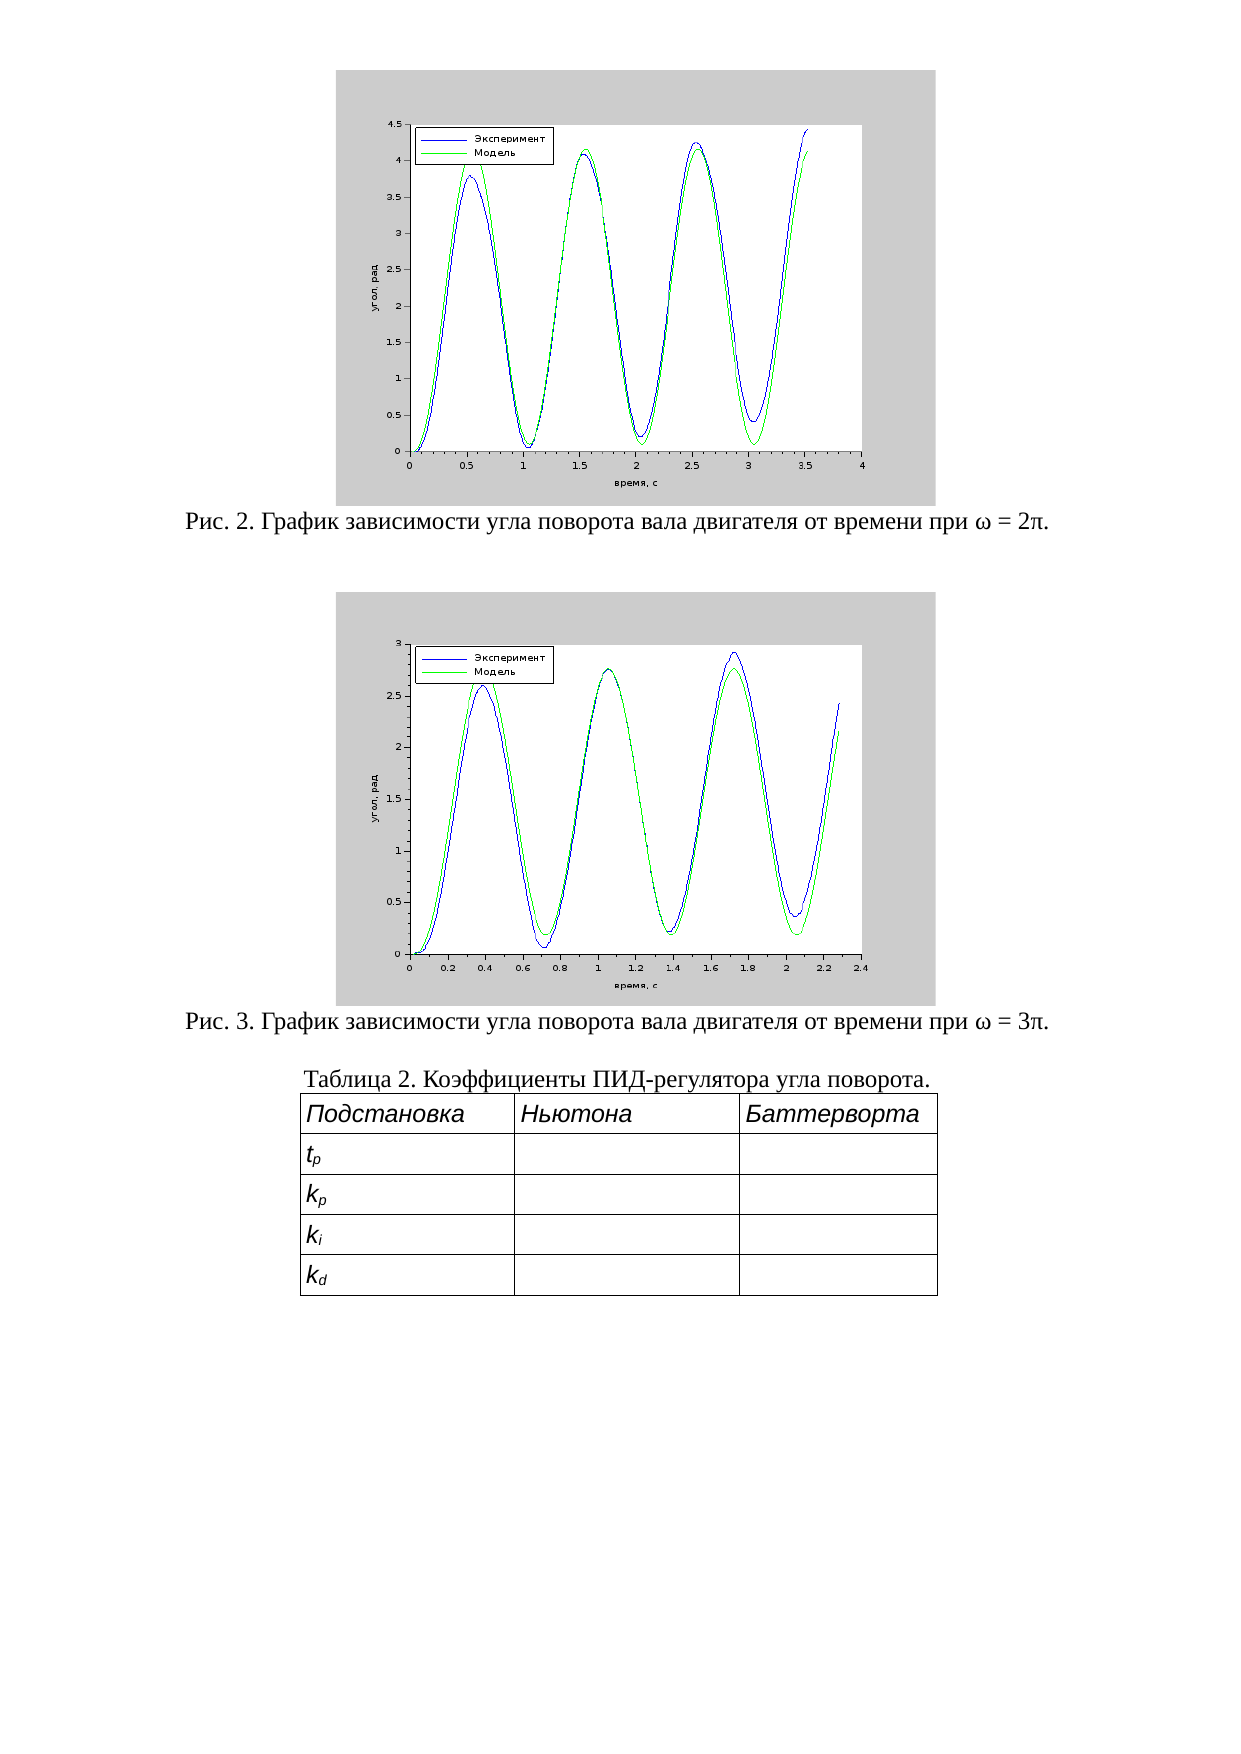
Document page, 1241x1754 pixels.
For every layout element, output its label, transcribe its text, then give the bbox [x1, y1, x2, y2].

text Рис. 3. График зависимости угла поворота вала двигателя от времени при ω = 3π. [77, 593, 1157, 1034]
table_header Ньютона [515, 1094, 739, 1133]
table_cell [740, 1215, 937, 1254]
table_cell [515, 1215, 739, 1254]
table_cell tp [301, 1134, 514, 1173]
table_cell [740, 1175, 937, 1214]
text Таблица 2. Коэффициенты ПИД-регулятора угла поворота. [77, 1064, 1157, 1093]
table_header Подстановка [301, 1094, 514, 1133]
table_header Баттерворта [740, 1094, 937, 1133]
text Рис. 2. График зависимости угла поворота вала двигателя от времени при ω = 2π. [77, 71, 1157, 534]
table_cell [740, 1255, 937, 1294]
table_cell kd [301, 1255, 514, 1294]
table_cell ki [301, 1215, 514, 1254]
table_cell [515, 1134, 739, 1173]
table_cell [515, 1175, 739, 1214]
table_cell kp [301, 1175, 514, 1214]
picture [335, 70, 936, 506]
table_cell [515, 1255, 739, 1294]
picture [335, 592, 936, 1006]
table_cell [740, 1134, 937, 1173]
